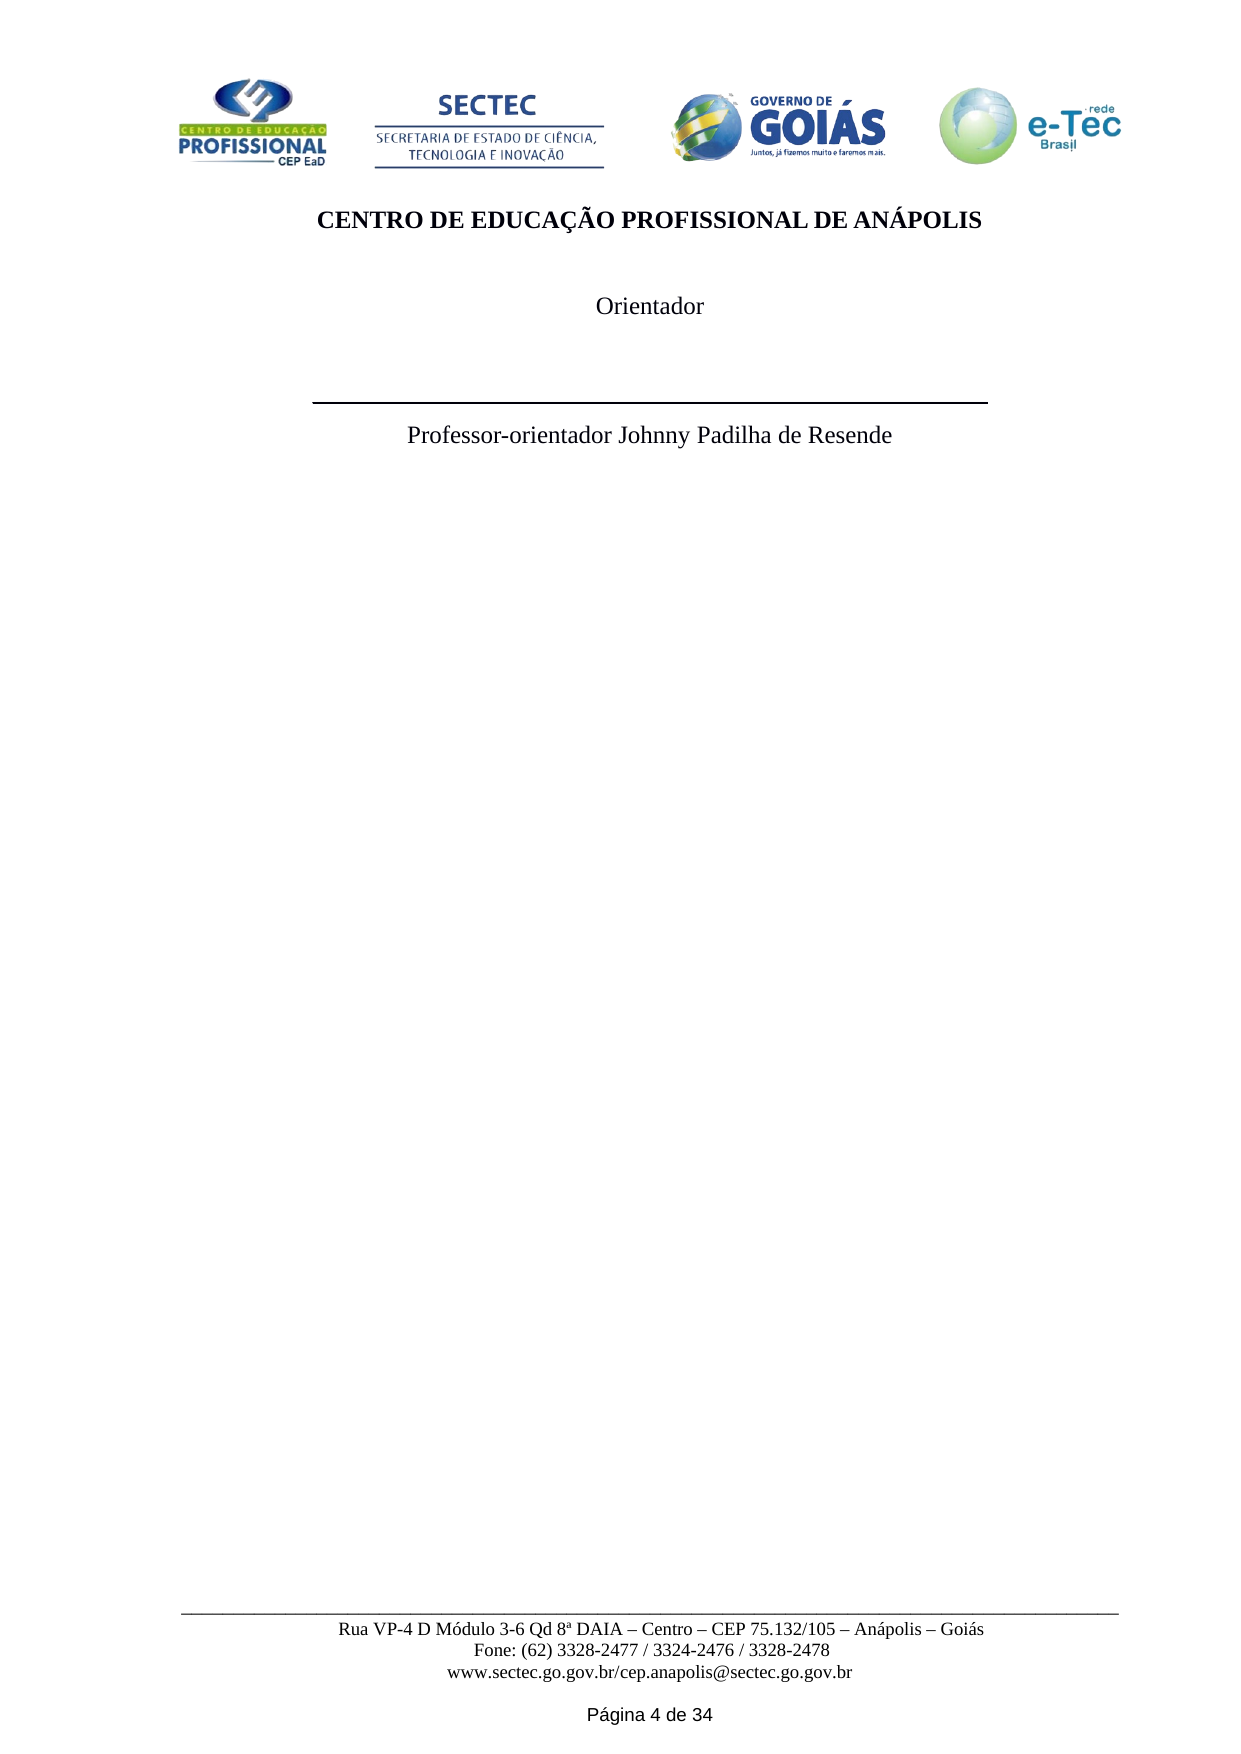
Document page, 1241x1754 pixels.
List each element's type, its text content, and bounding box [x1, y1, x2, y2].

text ______________________________________________________ [177, 377, 1122, 406]
text Orientador [177, 291, 1122, 320]
text Professor-orientador Johnny Padilha de Resende [177, 421, 1122, 449]
picture [177, 75, 1123, 176]
text CENTRO DE EDUCAÇÃO PROFISSIONAL DE ANÁPOLIS [177, 205, 1122, 234]
